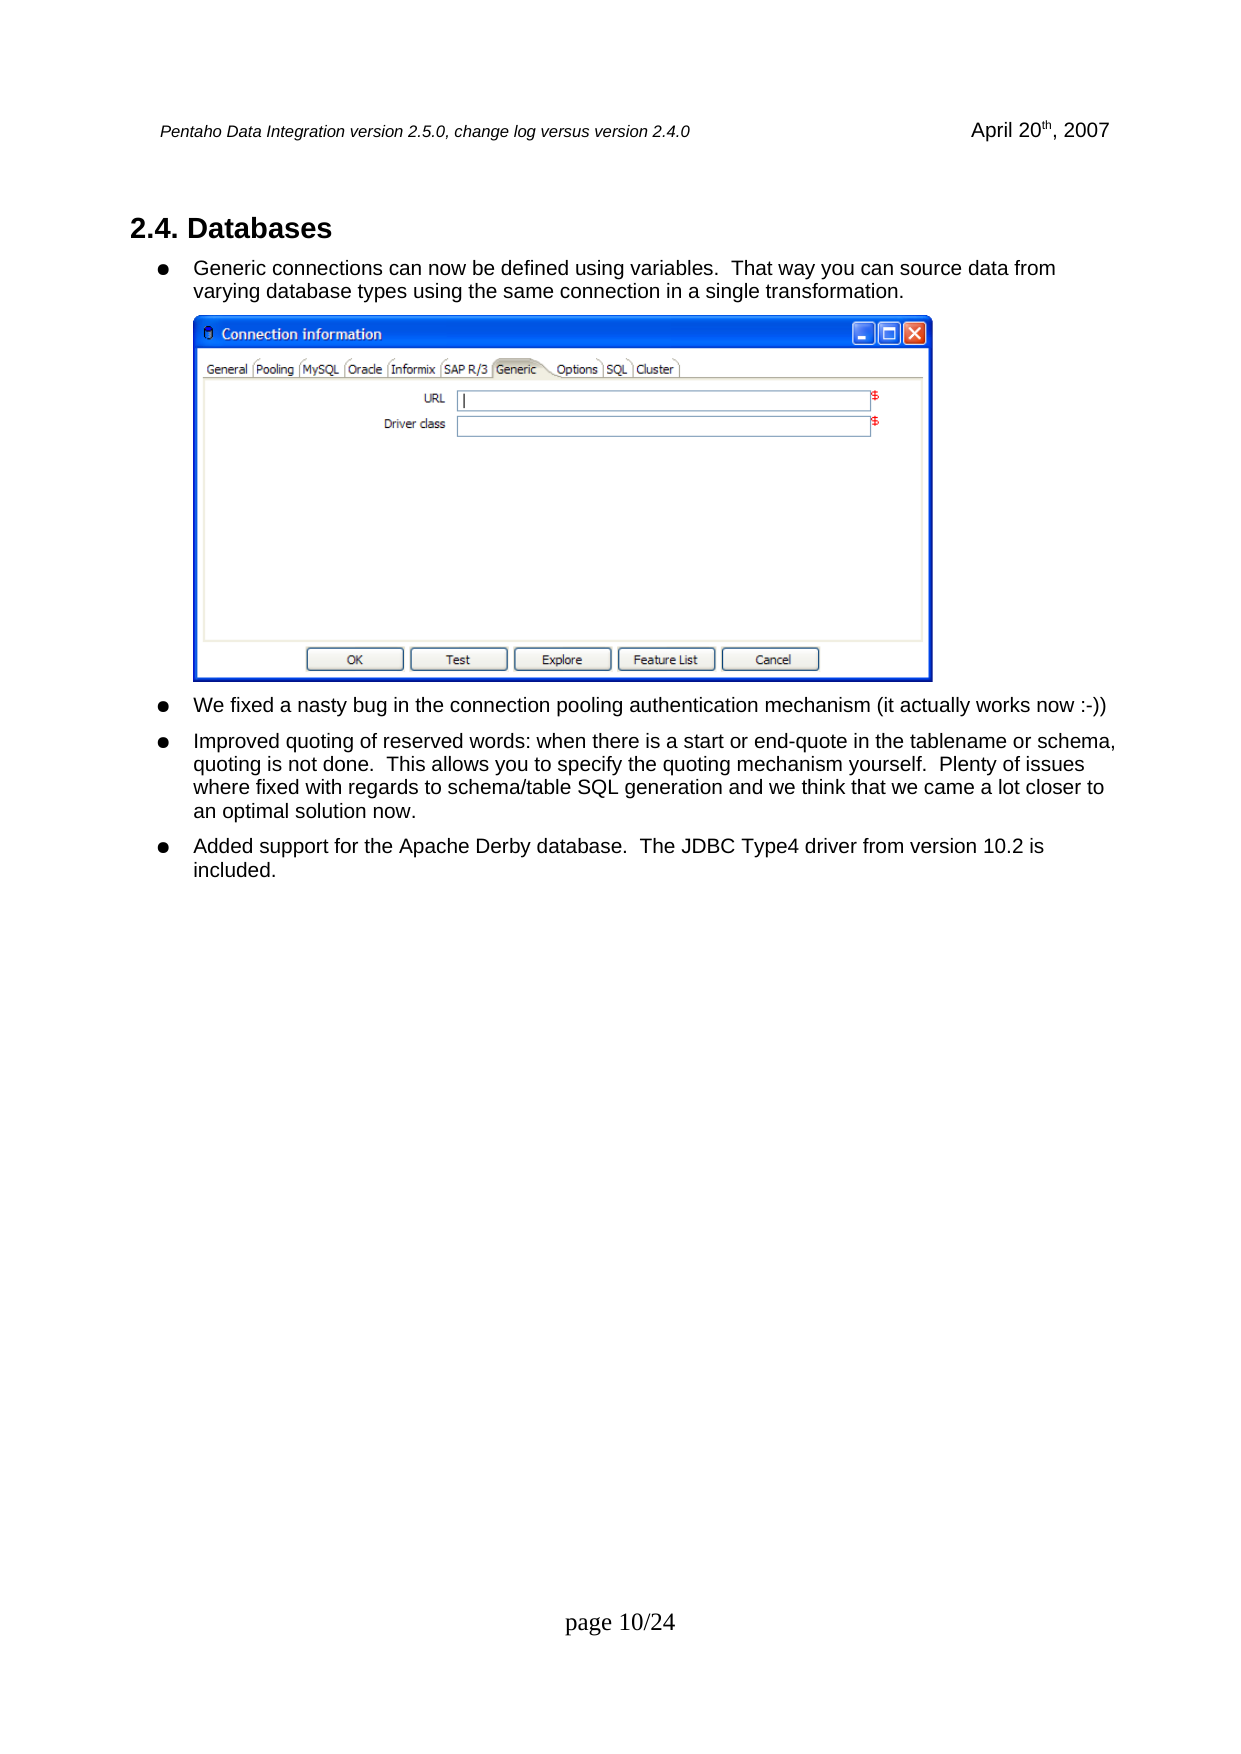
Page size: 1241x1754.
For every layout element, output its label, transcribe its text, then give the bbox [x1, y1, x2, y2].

subtitle Databases [130, 212, 1122, 245]
list Generic connections can now be defined using variables. That way you can source data from varying database types using the same connection in a single transformation. [156, 257, 1122, 303]
list Improved quoting of reserved words: when there is a start or end-quote in the tablename or schema, quoting is not done. This allows you to specify the quoting mechanism yourself. Plenty of issues where fixed with regards to schema/table SQL generation and we think that we came a lot closer to an optimal solution now. [156, 729, 1122, 822]
list We fixed a nasty bug in the connection pooling authentication mechanism (it actually works now :-)) [156, 694, 1122, 717]
picture [193, 315, 933, 682]
list Added support for the Apache Derby database. The JDBC Type4 driver from version 10.2 is included. [156, 835, 1122, 881]
